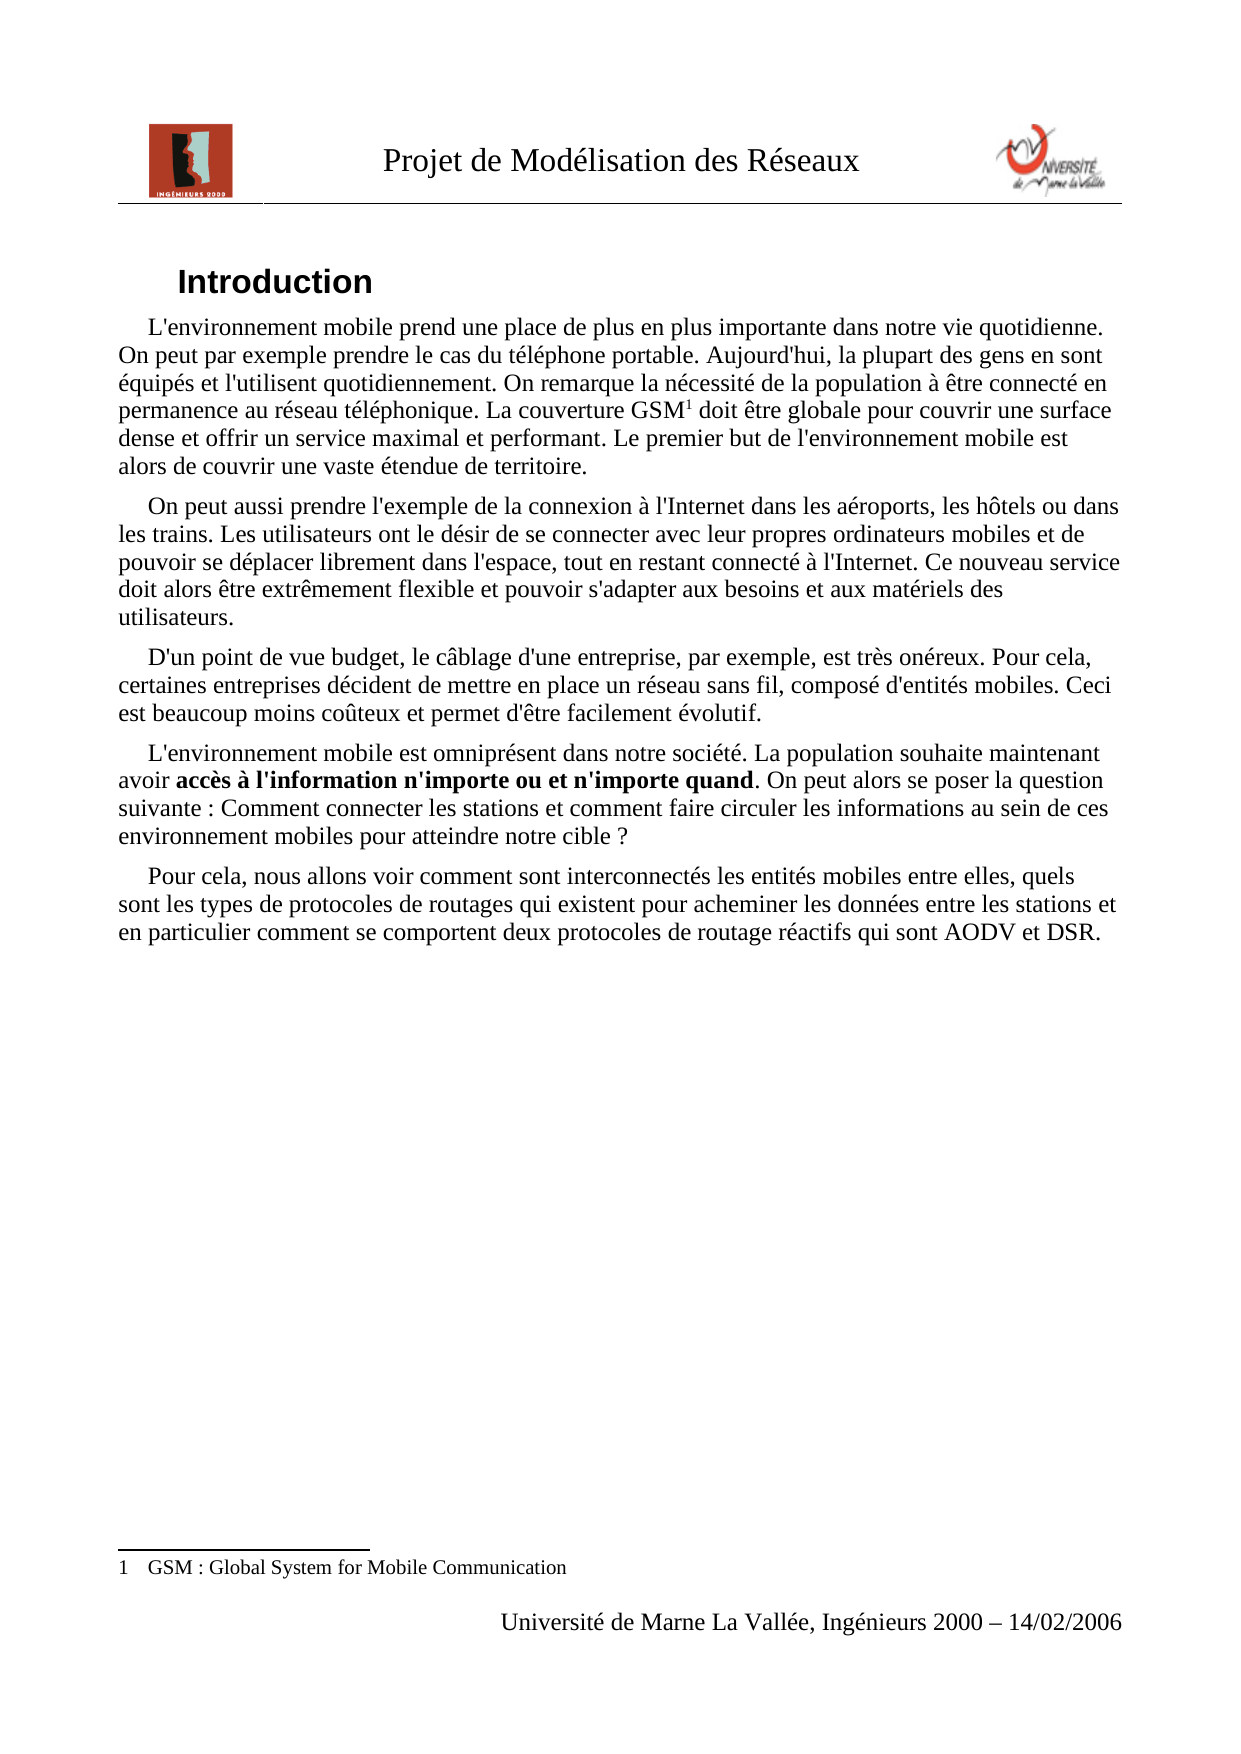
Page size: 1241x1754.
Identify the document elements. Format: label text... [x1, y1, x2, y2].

text L'environnement mobile prend une place de plus en plus importante dans notre vie quotidienne. On peut par exemple prendre le cas du téléphone portable. Aujourd'hui, la plupart des gens en sont équipés et l'utilisent quotidiennement. On remarque la nécessité de la population à être connecté en permanence au réseau téléphonique. La couverture GSM doit être globale pour couvrir une surface dense et offrir un service maximal et performant. Le premier but de l'environnement mobile est alors de couvrir une vaste étendue de territoire. [118, 313, 1122, 480]
text On peut aussi prendre l'exemple de la connexion à l'Internet dans les aéroports, les hôtels ou dans les trains. Les utilisateurs ont le désir de se connecter avec leur propres ordinateurs mobiles et de pouvoir se déplacer librement dans l'espace, tout en restant connecté à l'Internet. Ce nouveau service doit alors être extrêmement flexible et pouvoir s'adapter aux besoins et aux matériels des utilisateurs. [118, 492, 1122, 631]
picture [148, 123, 233, 198]
text Pour cela, nous allons voir comment sont interconnectés les entités mobiles entre elles, quels sont les types de protocoles de routages qui existent pour acheminer les données entre les stations et en particulier comment se comportent deux protocoles de routage réactifs qui sont AODV et DSR. [118, 862, 1122, 945]
picture [995, 124, 1106, 197]
text GSM : Global System for Mobile Communication [118, 1556, 1122, 1579]
text L'environnement mobile est omniprésent dans notre société. La population souhaite maintenant avoir accès à l'information n'importe ou et n'importe quand. On peut alors se poser la question suivante : Comment connecter les stations et comment faire circuler les informations au sein de ces environnement mobiles pour atteindre notre cible ? [118, 739, 1122, 850]
subtitle Introduction [177, 264, 1122, 301]
text D'un point de vue budget, le câblage d'une entreprise, par exemple, est très onéreux. Pour cela, certaines entreprises décident de mettre en place un réseau sans fil, composé d'entités mobiles. Ceci est beaucoup moins coûteux et permet d'être facilement évolutif. [118, 643, 1122, 726]
